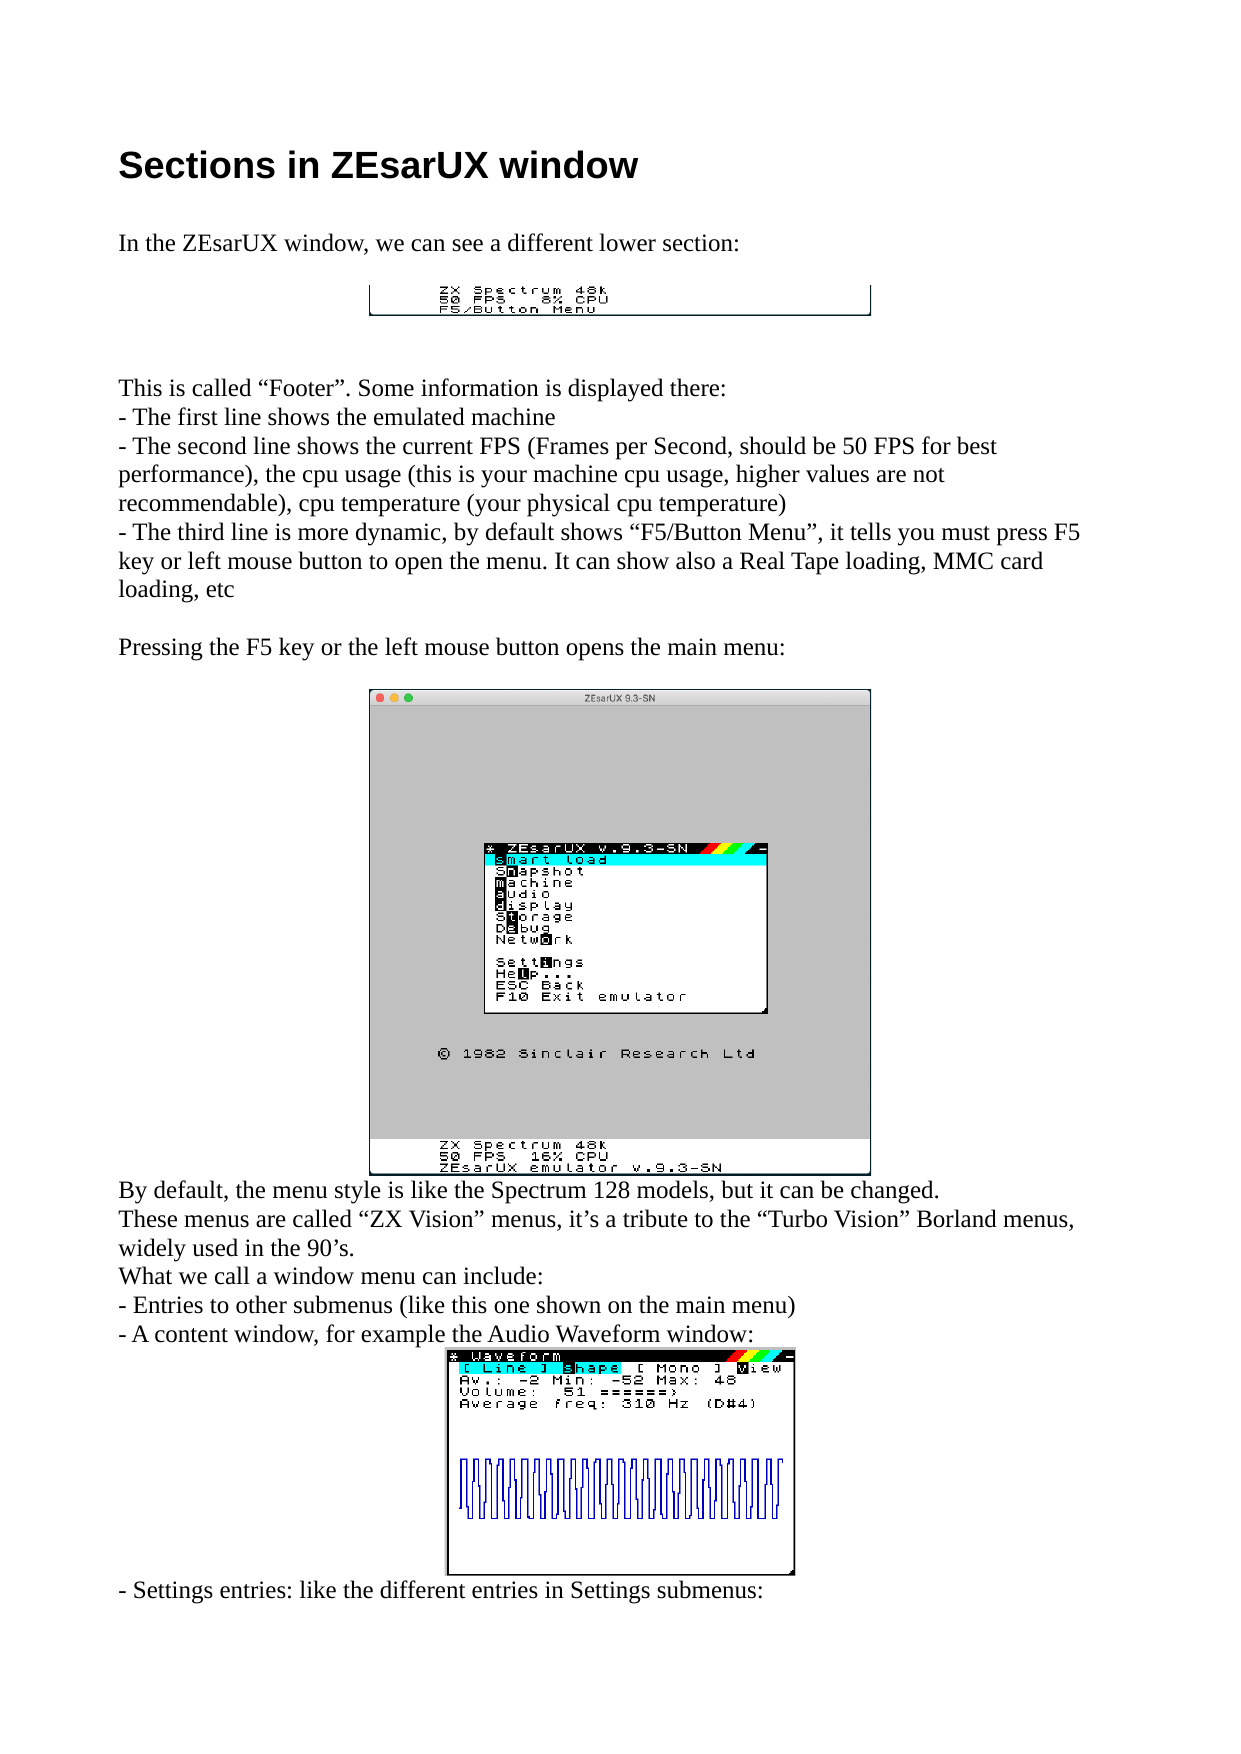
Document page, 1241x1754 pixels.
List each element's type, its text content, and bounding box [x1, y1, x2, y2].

text Pressing the F5 key or the left mouse button opens the main menu: [118, 632, 1122, 661]
subtitle Sections in ZEsarUX window [118, 143, 1122, 187]
text What we call a window menu can include: [118, 1261, 1122, 1290]
text This is called “Footer”. Some information is displayed there: [118, 373, 1122, 402]
text - The third line is more dynamic, by default shows “F5/Button Menu”, it tells you must press F5 key or left mouse button to open the menu. It can show also a Real Tape loading, MMC card loading, etc [118, 517, 1122, 603]
text These menus are called “ZX Vision” menus, it’s a tribute to the “Turbo Vision” Borland menus, widely used in the 90’s. [118, 1204, 1122, 1261]
text In the ZEsarUX window, we can see a different lower section: [118, 228, 1122, 257]
text - Settings entries: like the different entries in Settings submenus: [118, 1348, 1122, 1604]
picture [444, 1347, 796, 1576]
text - Entries to other submenus (like this one shown on the main menu) [118, 1290, 1122, 1319]
text - The second line shows the current FPS (Frames per Second, should be 50 FPS for best performance), the cpu usage (this is your machine cpu usage, higher values are not recommendable), cpu temperature (your physical cpu temperature) [118, 431, 1122, 517]
picture [369, 689, 872, 1176]
picture [369, 285, 872, 316]
text By default, the menu style is like the Spectrum 128 models, but it can be changed. [118, 689, 1122, 1204]
text - A content window, for example the Audio Waveform window: [118, 1319, 1122, 1348]
text - The first line shows the emulated machine [118, 402, 1122, 431]
